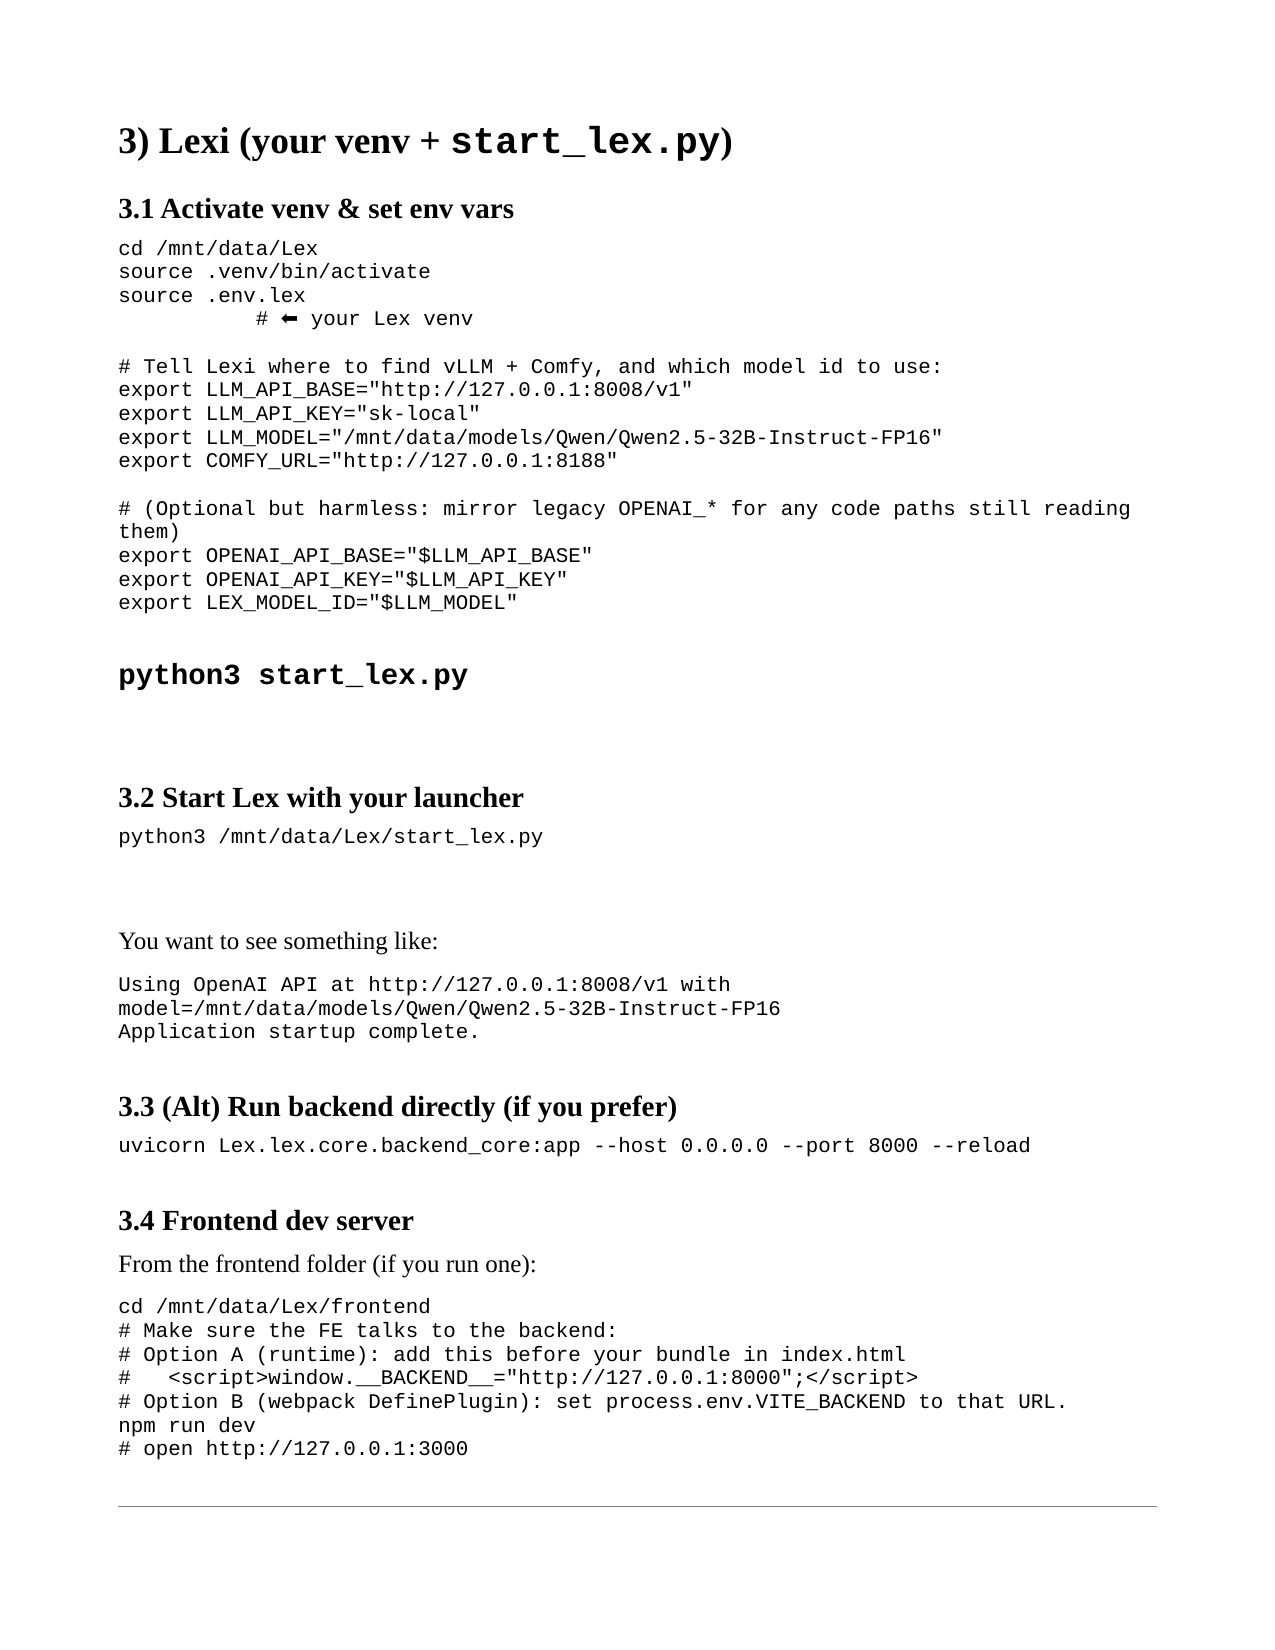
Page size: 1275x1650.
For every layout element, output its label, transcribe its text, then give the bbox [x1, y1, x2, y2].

text export COMFY_URL="http://127.0.0.1:8188" [118, 450, 1157, 474]
text export LEX_MODEL_ID="$LLM_MODEL" [118, 592, 1157, 616]
text cd /mnt/data/Lex [118, 237, 1157, 261]
text # Tell Lexi where to find vLLM + Comfy, and which model id to use: [118, 356, 1157, 379]
text uvicorn Lex.lex.core.backend_core:app --host 0.0.0.0 --port 8000 --reload [118, 1135, 1157, 1159]
text export LLM_MODEL="/mnt/data/models/Qwen/Qwen2.5-32B-Instruct-FP16" [118, 427, 1157, 450]
text export LLM_API_BASE="http://127.0.0.1:8008/v1" [118, 379, 1157, 403]
text Using OpenAI API at http://127.0.0.1:8008/v1 with model=/mnt/data/models/Qwen/Qwen2.5-32B-Instruct-FP16 [118, 974, 1157, 1021]
text cd /mnt/data/Lex/frontend [118, 1296, 1157, 1320]
text export OPENAI_API_BASE="$LLM_API_BASE" [118, 545, 1157, 568]
text # (Optional but harmless: mirror legacy OPENAI_* for any code paths still reading them) [118, 498, 1157, 545]
text export OPENAI_API_KEY="$LLM_API_KEY" [118, 568, 1157, 592]
text From the frontend folder (if you run one): [118, 1249, 1157, 1277]
subtitle 3) Lexi (your venv + start_lex.py) [118, 118, 1157, 164]
text # Option A (runtime): add this before your bundle in index.html [118, 1344, 1157, 1367]
text npm run dev [118, 1414, 1157, 1438]
text Application startup complete. [118, 1021, 1157, 1045]
text # open http://127.0.0.1:3000 [118, 1438, 1157, 1462]
text # Option B (webpack DefinePlugin): set process.env.VITE_BACKEND to that URL. [118, 1391, 1157, 1414]
text You want to see something like: [118, 926, 1157, 955]
subtitle 3.3 (Alt) Run backend directly (if you prefer) [118, 1089, 1157, 1122]
text # Make sure the FE talks to the backend: [118, 1320, 1157, 1344]
text # <script>window.__BACKEND__="http://127.0.0.1:8000";</script> [118, 1367, 1157, 1391]
text python3 /mnt/data/Lex/start_lex.py [118, 826, 1157, 850]
text source .venv/bin/activate [118, 261, 1157, 285]
subtitle 3.1 Activate venv & set env vars [118, 191, 1157, 225]
text export LLM_API_KEY="sk-local" [118, 403, 1157, 427]
text # ⬅️ your Lex venv [118, 308, 1157, 332]
subtitle 3.4 Frontend dev server [118, 1203, 1157, 1236]
subtitle python3 start_lex.py [118, 660, 1157, 693]
subtitle 3.2 Start Lex with your launcher [118, 780, 1157, 814]
text source .env.lex [118, 285, 1157, 308]
